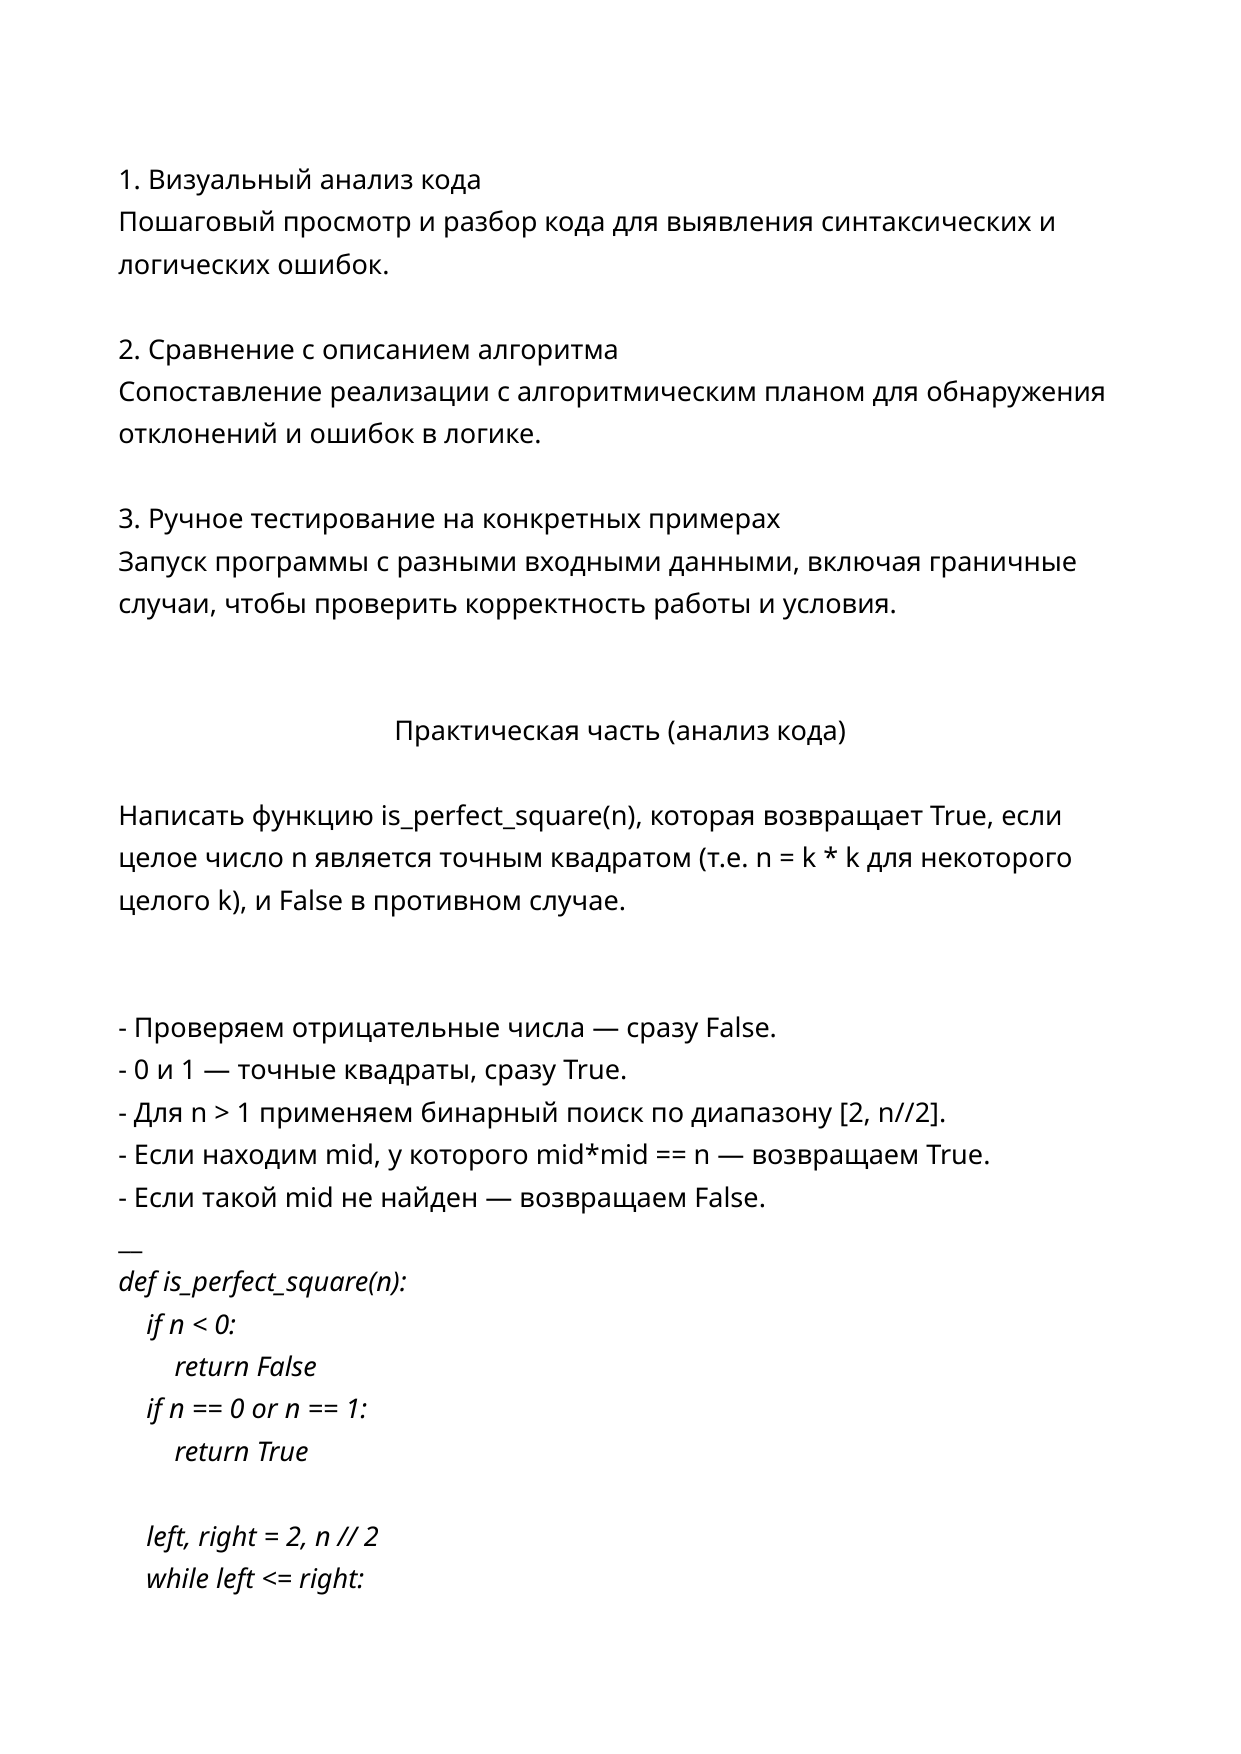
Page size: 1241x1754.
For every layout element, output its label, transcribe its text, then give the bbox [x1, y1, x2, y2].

text return False [118, 1348, 1122, 1384]
text 1. Визуальный анализ кода [118, 161, 1122, 197]
text def is_perfect_square(n): [118, 1263, 1122, 1300]
text Практическая часть (анализ кода) [118, 712, 1122, 748]
text __ [118, 1220, 1122, 1257]
text if n == 0 or n == 1: [118, 1390, 1122, 1427]
text return True [118, 1432, 1122, 1469]
text - Проверяем отрицательные числа — сразу False. [118, 1008, 1122, 1045]
text - Если такой mid не найден — возвращаем False. [118, 1178, 1122, 1215]
text Запуск программы с разными входными данными, включая граничные случаи, чтобы проверить корректность работы и условия. [118, 542, 1122, 621]
text Написать функцию is_perfect_square(n), которая возвращает True, если целое число n является точным квадратом (т.е. n = k * k для некоторого целого k), и False в противном случае. [118, 796, 1122, 918]
text - Для n > 1 применяем бинарный поиск по диапазону [2, n//2]. [118, 1093, 1122, 1130]
text 3. Ручное тестирование на конкретных примерах [118, 500, 1122, 537]
text if n < 0: [118, 1305, 1122, 1342]
text - Если находим mid, у которого mid*mid == n — возвращаем True. [118, 1136, 1122, 1172]
text Сопоставление реализации с алгоритмическим планом для обнаружения отклонений и ошибок в логике. [118, 372, 1122, 452]
text 2. Сравнение с описанием алгоритма [118, 330, 1122, 367]
text while left <= right: [118, 1559, 1122, 1596]
text - 0 и 1 — точные квадраты, сразу True. [118, 1051, 1122, 1088]
text Пошаговый просмотр и разбор кода для выявления синтаксических и логических ошибок. [118, 203, 1122, 282]
text left, right = 2, n // 2 [118, 1517, 1122, 1554]
